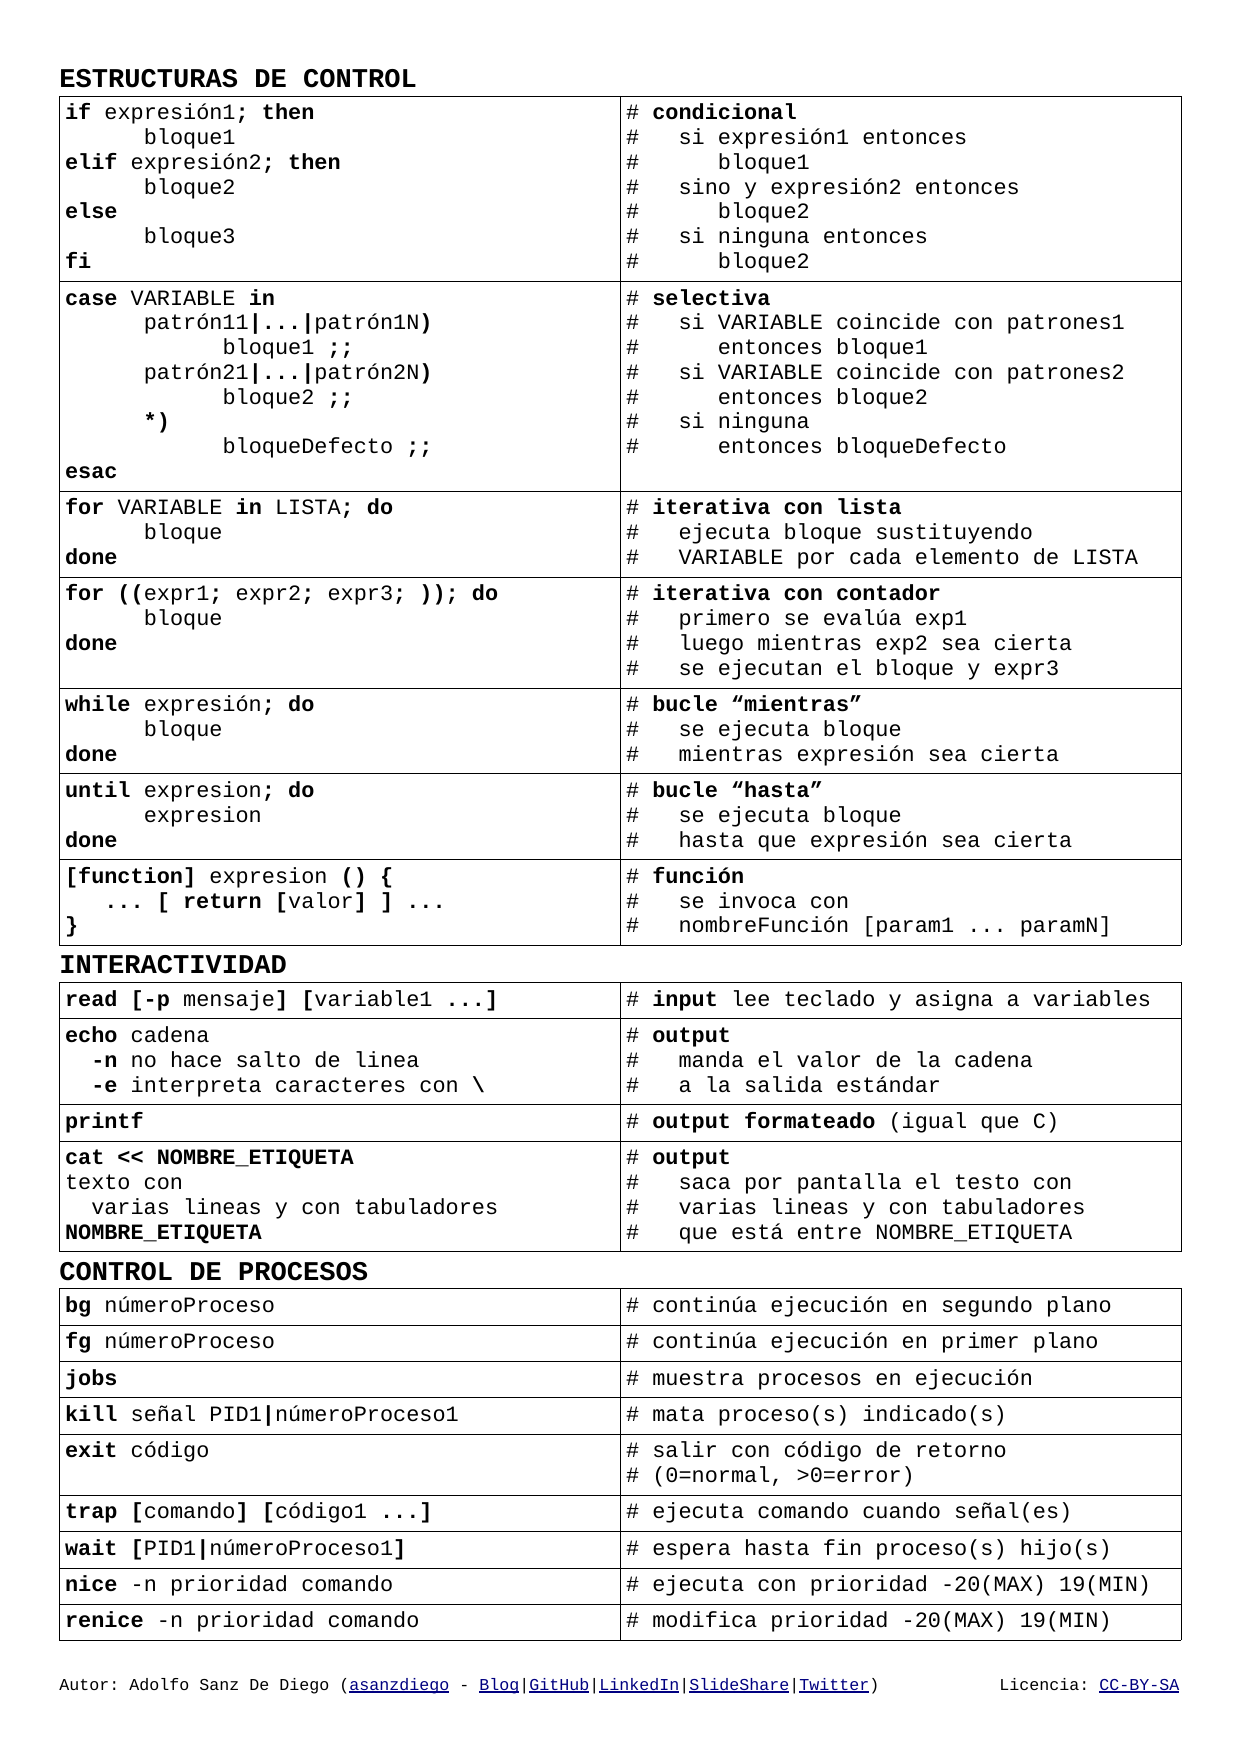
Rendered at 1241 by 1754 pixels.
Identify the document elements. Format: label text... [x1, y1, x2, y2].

table_cell # espera hasta fin proceso(s) hijo(s) [621, 1532, 1181, 1567]
table_cell kill señal PID1|númeroProceso1 [60, 1398, 620, 1433]
table_cell for VARIABLE in LISTA; do bloque done [60, 492, 620, 577]
table_cell # bucle “hasta” # se ejecuta bloque # hasta que expresión sea cierta [621, 774, 1181, 859]
table_cell while expresión; do bloque done [60, 689, 620, 773]
table_cell # selectiva # si VARIABLE coincide con patrones1 # entonces bloque1 # si VARIABLE coincide con patrones2 # entonces bloque2 # si ninguna # entonces bloqueDefecto [621, 282, 1181, 491]
table_cell until expresion; do expresion done [60, 774, 620, 859]
subtitle Interactividad [59, 951, 1181, 982]
table_cell nice -n prioridad comando [60, 1569, 620, 1604]
subtitle Estructuras de control [59, 65, 1181, 96]
table_cell [function] expresion () { ... [ return [valor] ] ... } [60, 860, 620, 945]
table_header # condicional # si expresión1 entonces # bloque1 # sino y expresión2 entonces # bloque2 # si ninguna entonces # bloque2 [621, 97, 1181, 281]
table_header # continúa ejecución en segundo plano [621, 1289, 1181, 1324]
table_cell printf [60, 1105, 620, 1141]
table_cell renice -n prioridad comando [60, 1605, 620, 1640]
table_cell # iterativa con lista # ejecuta bloque sustituyendo # VARIABLE por cada elemento de LISTA [621, 492, 1181, 577]
table_cell # iterativa con contador # primero se evalúa exp1 # luego mientras exp2 sea cierta # se ejecutan el bloque y expr3 [621, 578, 1181, 687]
table_cell exit código [60, 1435, 620, 1495]
table_header bg númeroProceso [60, 1289, 620, 1324]
table_cell # mata proceso(s) indicado(s) [621, 1398, 1181, 1433]
table_cell # ejecuta con prioridad -20(MAX) 19(MIN) [621, 1569, 1181, 1604]
table_cell # bucle “mientras” # se ejecuta bloque # mientras expresión sea cierta [621, 689, 1181, 773]
table_cell cat << NOMBRE_ETIQUETA texto con varias lineas y con tabuladores NOMBRE_ETIQUETA [60, 1142, 620, 1251]
table_cell echo cadena -n no hace salto de linea -e interpreta caracteres con \ [60, 1019, 620, 1104]
table_header # input lee teclado y asigna a variables [621, 983, 1181, 1018]
table_cell jobs [60, 1362, 620, 1397]
table_cell # output # manda el valor de la cadena # a la salida estándar [621, 1019, 1181, 1104]
table_cell # salir con código de retorno # (0=normal, >0=error) [621, 1435, 1181, 1495]
table_cell wait [PID1|númeroProceso1] [60, 1532, 620, 1567]
table_header if expresión1; then bloque1 elif expresión2; then bloque2 else bloque3 fi [60, 97, 620, 281]
table_cell # muestra procesos en ejecución [621, 1362, 1181, 1397]
table_cell for ((expr1; expr2; expr3; )); do bloque done [60, 578, 620, 687]
table_cell # ejecuta comando cuando señal(es) [621, 1496, 1181, 1531]
subtitle Control de procesos [59, 1257, 1181, 1288]
table_cell # función # se invoca con # nombreFunción [param1 ... paramN] [621, 860, 1181, 945]
table_cell case VARIABLE in patrón11|...|patrón1N) bloque1 ;; patrón21|...|patrón2N) bloque2 ;; *) bloqueDefecto ;; esac [60, 282, 620, 491]
table_cell # output # saca por pantalla el testo con # varias lineas y con tabuladores # que está entre NOMBRE_ETIQUETA [621, 1142, 1181, 1251]
table_cell # output formateado (igual que C) [621, 1105, 1181, 1141]
table_cell # continúa ejecución en primer plano [621, 1326, 1181, 1361]
table_cell fg númeroProceso [60, 1326, 620, 1361]
table_cell # modifica prioridad -20(MAX) 19(MIN) [621, 1605, 1181, 1640]
table_cell trap [comando] [código1 ...] [60, 1496, 620, 1531]
table_header read [-p mensaje] [variable1 ...] [60, 983, 620, 1018]
